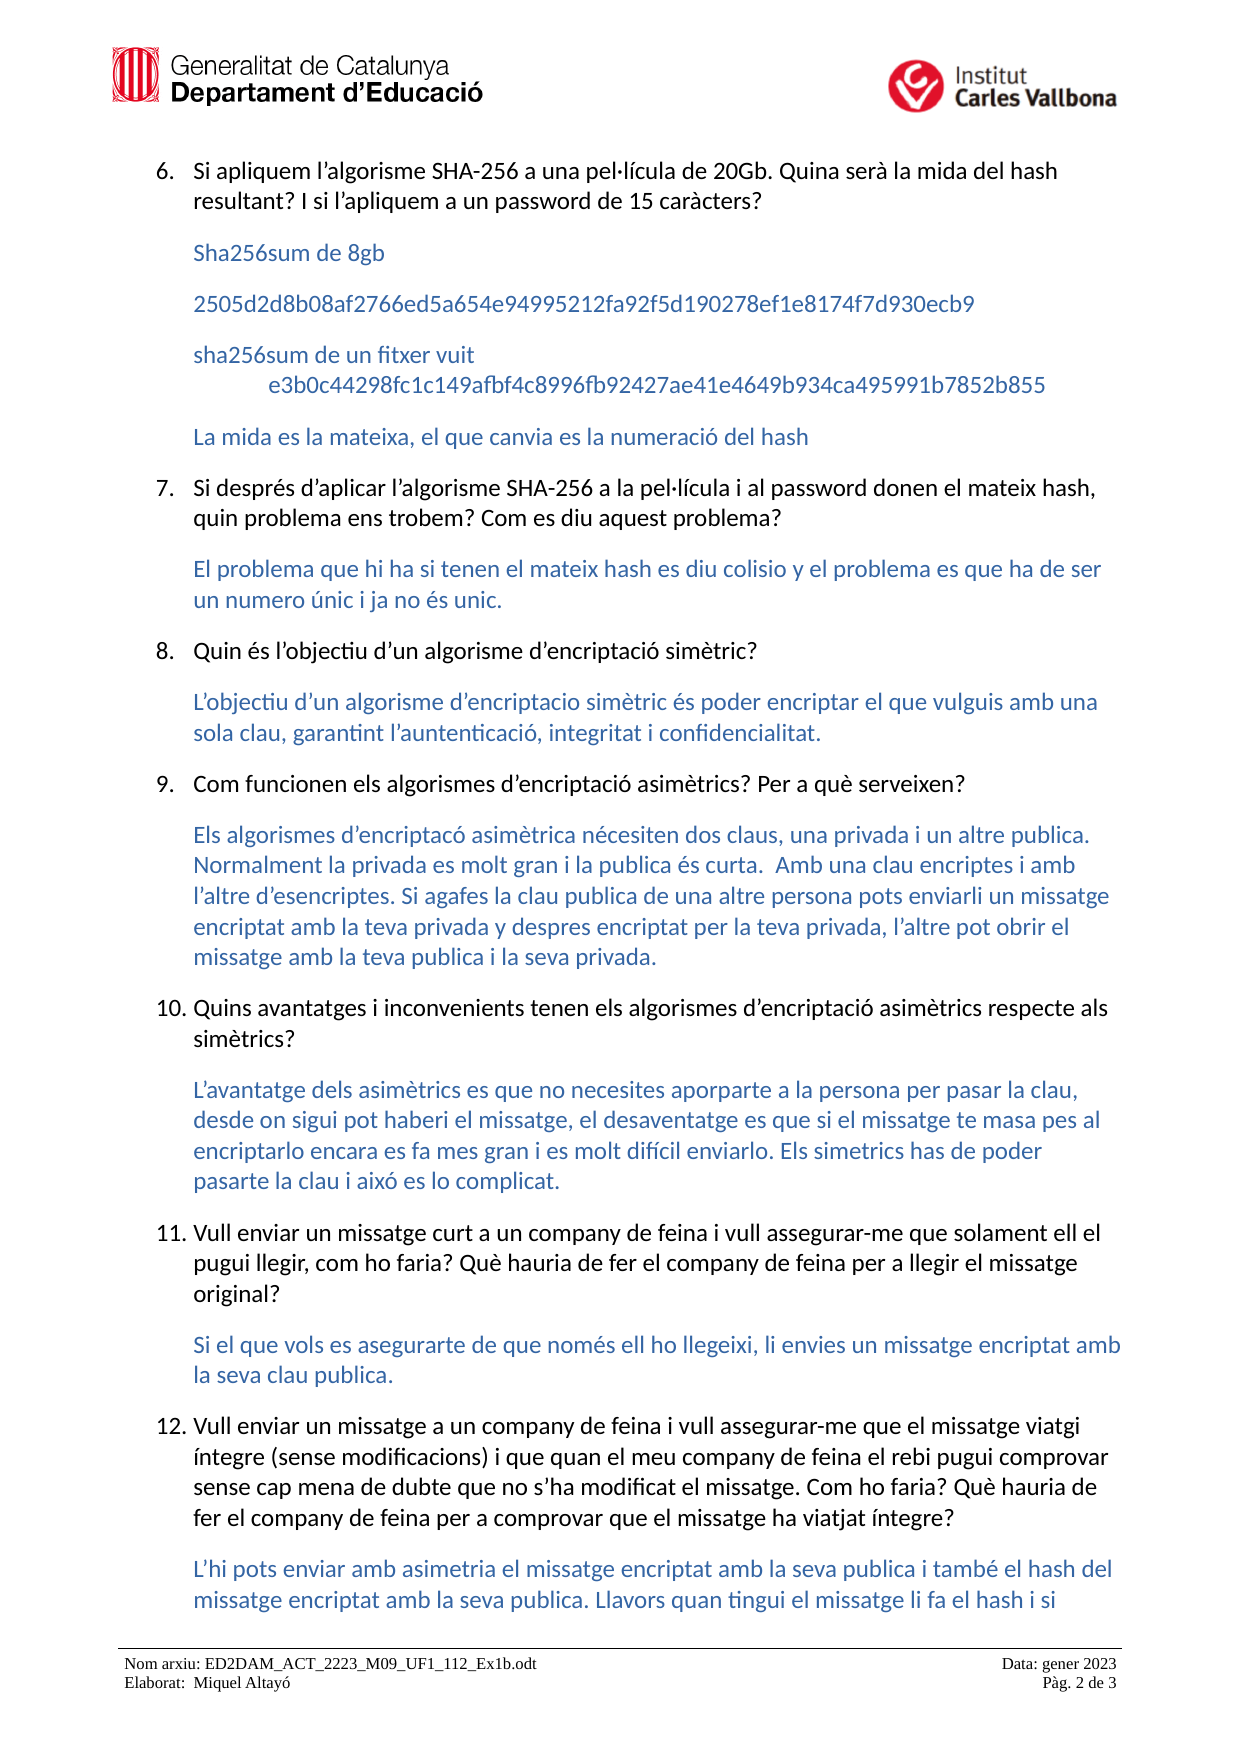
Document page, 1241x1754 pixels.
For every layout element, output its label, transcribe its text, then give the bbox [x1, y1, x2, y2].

list Vull enviar un missatge a un company de feina i vull assegurar-me que el missatge viatgi íntegre (sense modificacions) i que quan el meu company de feina el rebi pugui comprovar sense cap mena de dubte que no s’ha modificat el missatge. Com ho faria? Què hauria de fer el company de feina per a comprovar que el missatge ha viatjat íntegre? [156, 1411, 1122, 1533]
list Si apliquem l’algorisme SHA-256 a una pel·lícula de 20Gb. Quina serà la mida del hash resultant? I si l’apliquem a un password de 15 caràcters? [156, 155, 1122, 216]
list Els algorismes d’encriptacó asimètrica nécesiten dos claus, una privada i un altre publica. Normalment la privada es molt gran i la publica és curta. Amb una clau encriptes i amb l’altre d’esencriptes. Si agafes la clau publica de una altre persona pots enviarli un missatge encriptat amb la teva privada y despres encriptat per la teva privada, l’altre pot obrir el missatge amb la teva publica i la seva privada. [193, 819, 1122, 972]
picture [112, 46, 510, 109]
list Sha256sum de 8gb [193, 237, 1122, 267]
list L’objectiu d’un algorisme d’encriptacio simètric és poder encriptar el que vulguis amb una sola clau, garantint l’auntenticació, integritat i confidencialitat. [193, 686, 1122, 747]
list 2505d2d8b08af2766ed5a654e94995212fa92f5d190278ef1e8174f7d930ecb9 [193, 288, 1122, 318]
list La mida es la mateixa, el que canvia es la numeració del hash [193, 421, 1122, 451]
list Com funcionen els algorismes d’encriptació asimètrics? Per a què serveixen? [156, 768, 1122, 798]
list Si després d’aplicar l’algorisme SHA-256 a la pel·lícula i al password donen el mateix hash, quin problema ens trobem? Com es diu aquest problema? [156, 472, 1122, 533]
list Quins avantatges i inconvenients tenen els algorismes d’encriptació asimètrics respecte als simètrics? [156, 992, 1122, 1053]
list L’avantatge dels asimètrics es que no necesites aporparte a la persona per pasar la clau, desde on sigui pot haberi el missatge, el desaventatge es que si el missatge te masa pes al encriptarlo encara es fa mes gran i es molt difícil enviarlo. Els simetrics has de poder pasarte la clau i aixó es lo complicat. [193, 1074, 1122, 1196]
list L’hi pots enviar amb asimetria el missatge encriptat amb la seva publica i també el hash del missatge encriptat amb la seva publica. Llavors quan tingui el missatge li fa el hash i si [193, 1553, 1122, 1614]
list Vull enviar un missatge curt a un company de feina i vull assegurar-me que solament ell el pugui llegir, com ho faria? Què hauria de fer el company de feina per a llegir el missatge original? [156, 1217, 1122, 1308]
list sha256sum de un fitxer vuit e3b0c44298fc1c149afbf4c8996fb92427ae41e4649b934ca495991b7852b855 [193, 339, 1122, 400]
list Si el que vols es asegurarte de que només ell ho llegeixi, li envies un missatge encriptat amb la seva clau publica. [193, 1329, 1122, 1390]
list Quin és l’objectiu d’un algorisme d’encriptació simètric? [156, 635, 1122, 666]
list El problema que hi ha si tenen el mateix hash es diu colisio y el problema es que ha de ser un numero únic i ja no és unic. [193, 553, 1122, 614]
picture [886, 56, 1128, 115]
